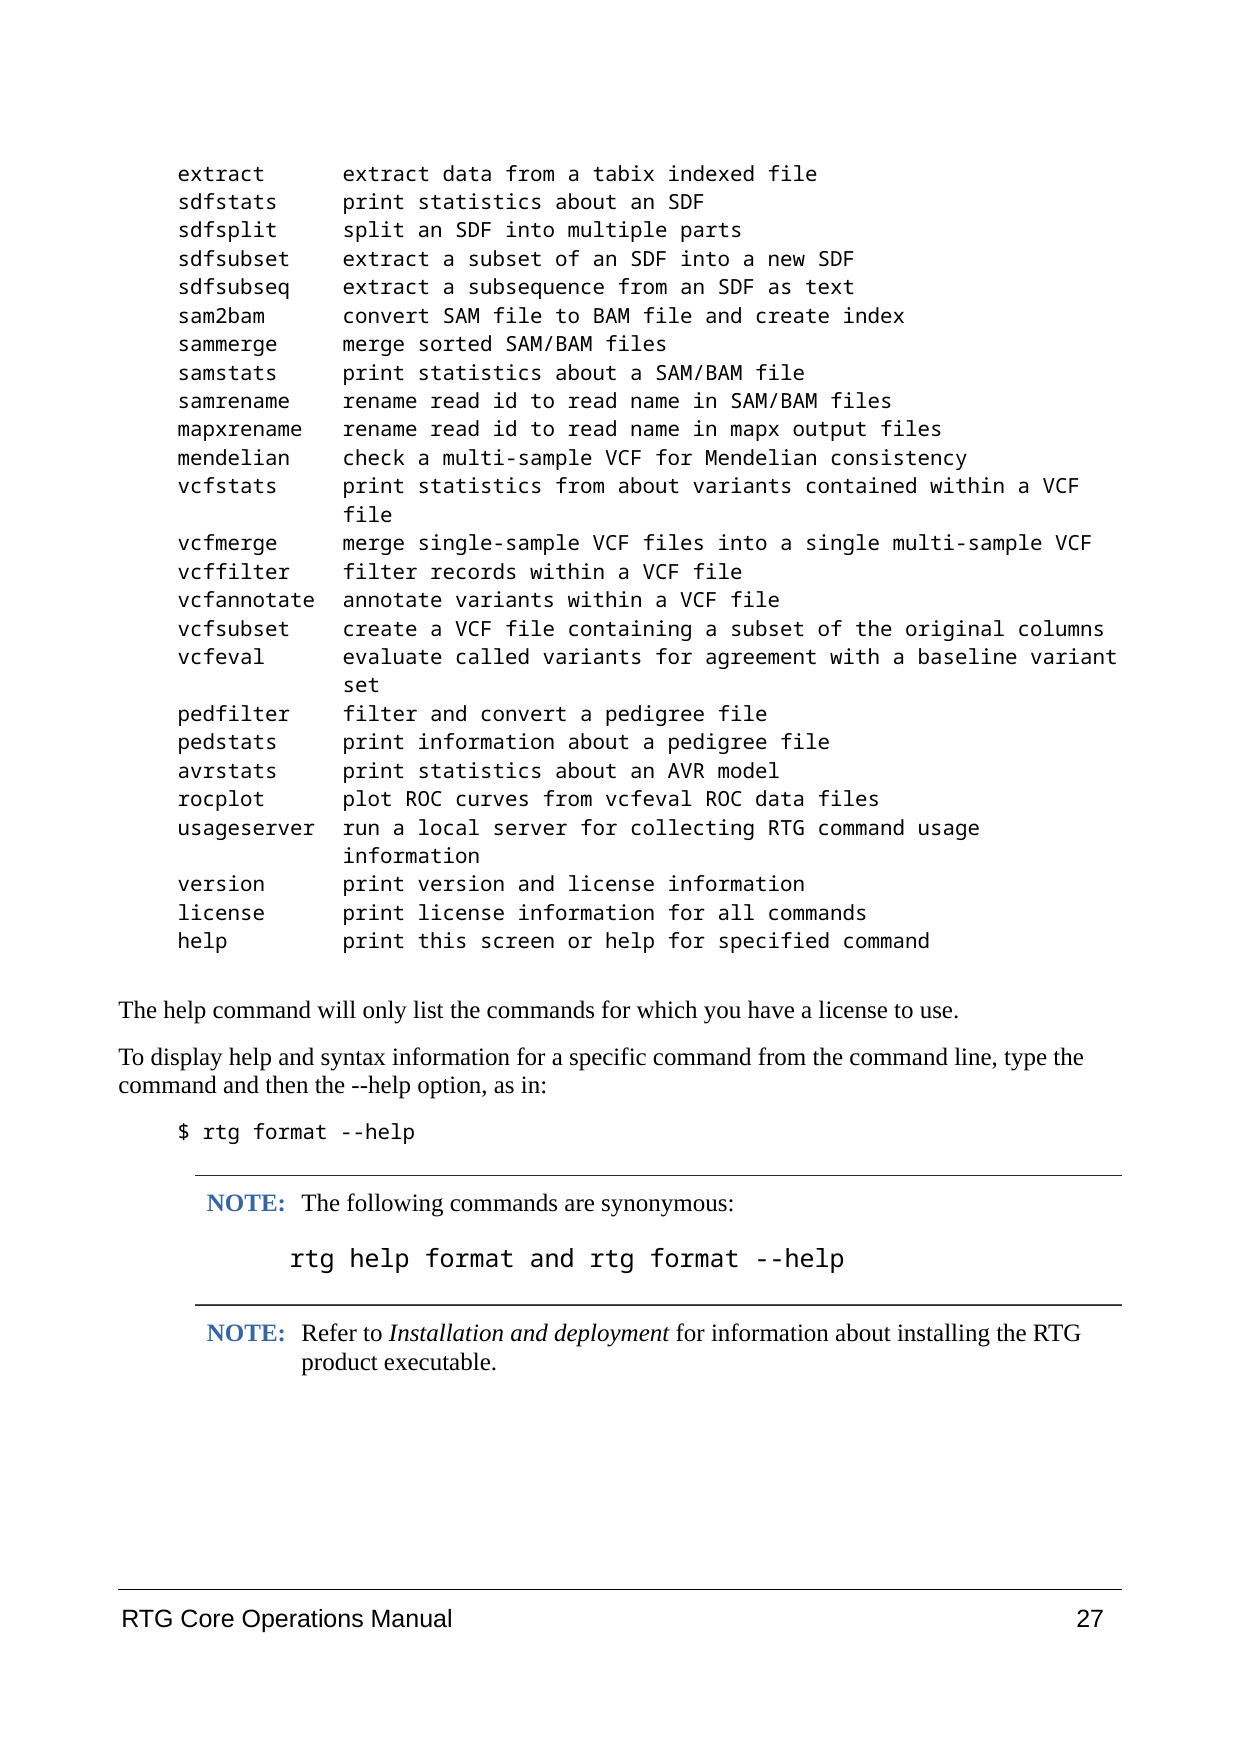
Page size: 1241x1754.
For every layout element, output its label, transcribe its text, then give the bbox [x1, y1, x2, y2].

text extract extract data from a tabix indexed file [177, 159, 1122, 187]
text usageserver run a local server for collecting RTG command usage information [177, 813, 1122, 869]
text samrename rename read id to read name in SAM/BAM files [177, 386, 1122, 414]
text vcfsubset create a VCF file containing a subset of the original columns [177, 614, 1122, 642]
text pedfilter filter and convert a pedigree file [177, 699, 1122, 727]
text sdfstats print statistics about an SDF [177, 187, 1122, 216]
text license print license information for all commands [177, 898, 1122, 926]
text avrstats print statistics about an AVR model [177, 756, 1122, 784]
text help print this screen or help for specified command [177, 926, 1122, 955]
text pedstats print information about a pedigree file [177, 727, 1122, 756]
text mapxrename rename read id to read name in mapx output files [177, 414, 1122, 443]
text sdfsplit split an SDF into multiple parts [177, 216, 1122, 244]
text The help command will only list the commands for which you have a license to use. [118, 995, 1122, 1024]
text $ rtg format --help [177, 1117, 1122, 1145]
text vcfannotate annotate variants within a VCF file [177, 585, 1122, 614]
text NOTE: The following commands are synonymous: [195, 1177, 1122, 1229]
text NOTE: Refer to Installation and deployment for information about installing the RTG product executable. [195, 1307, 1122, 1387]
text To display help and syntax information for a specific command from the command line, type the command and then the --help option, as in: [118, 1042, 1122, 1099]
text vcffilter filter records within a VCF file [177, 557, 1122, 585]
text vcfmerge merge single-sample VCF files into a single multi-sample VCF [177, 528, 1122, 557]
text vcfstats print statistics from about variants contained within a VCF file [177, 471, 1122, 528]
text rtg help format and rtg format --help [289, 1241, 1122, 1275]
text vcfeval evaluate called variants for agreement with a baseline variant set [177, 642, 1122, 699]
text sdfsubseq extract a subsequence from an SDF as text [177, 272, 1122, 301]
text rocplot plot ROC curves from vcfeval ROC data files [177, 784, 1122, 813]
text samstats print statistics about a SAM/BAM file [177, 358, 1122, 386]
text sam2bam convert SAM file to BAM file and create index [177, 301, 1122, 329]
text sammerge merge sorted SAM/BAM files [177, 329, 1122, 358]
text version print version and license information [177, 869, 1122, 898]
text mendelian check a multi-sample VCF for Mendelian consistency [177, 443, 1122, 471]
text sdfsubset extract a subset of an SDF into a new SDF [177, 244, 1122, 272]
